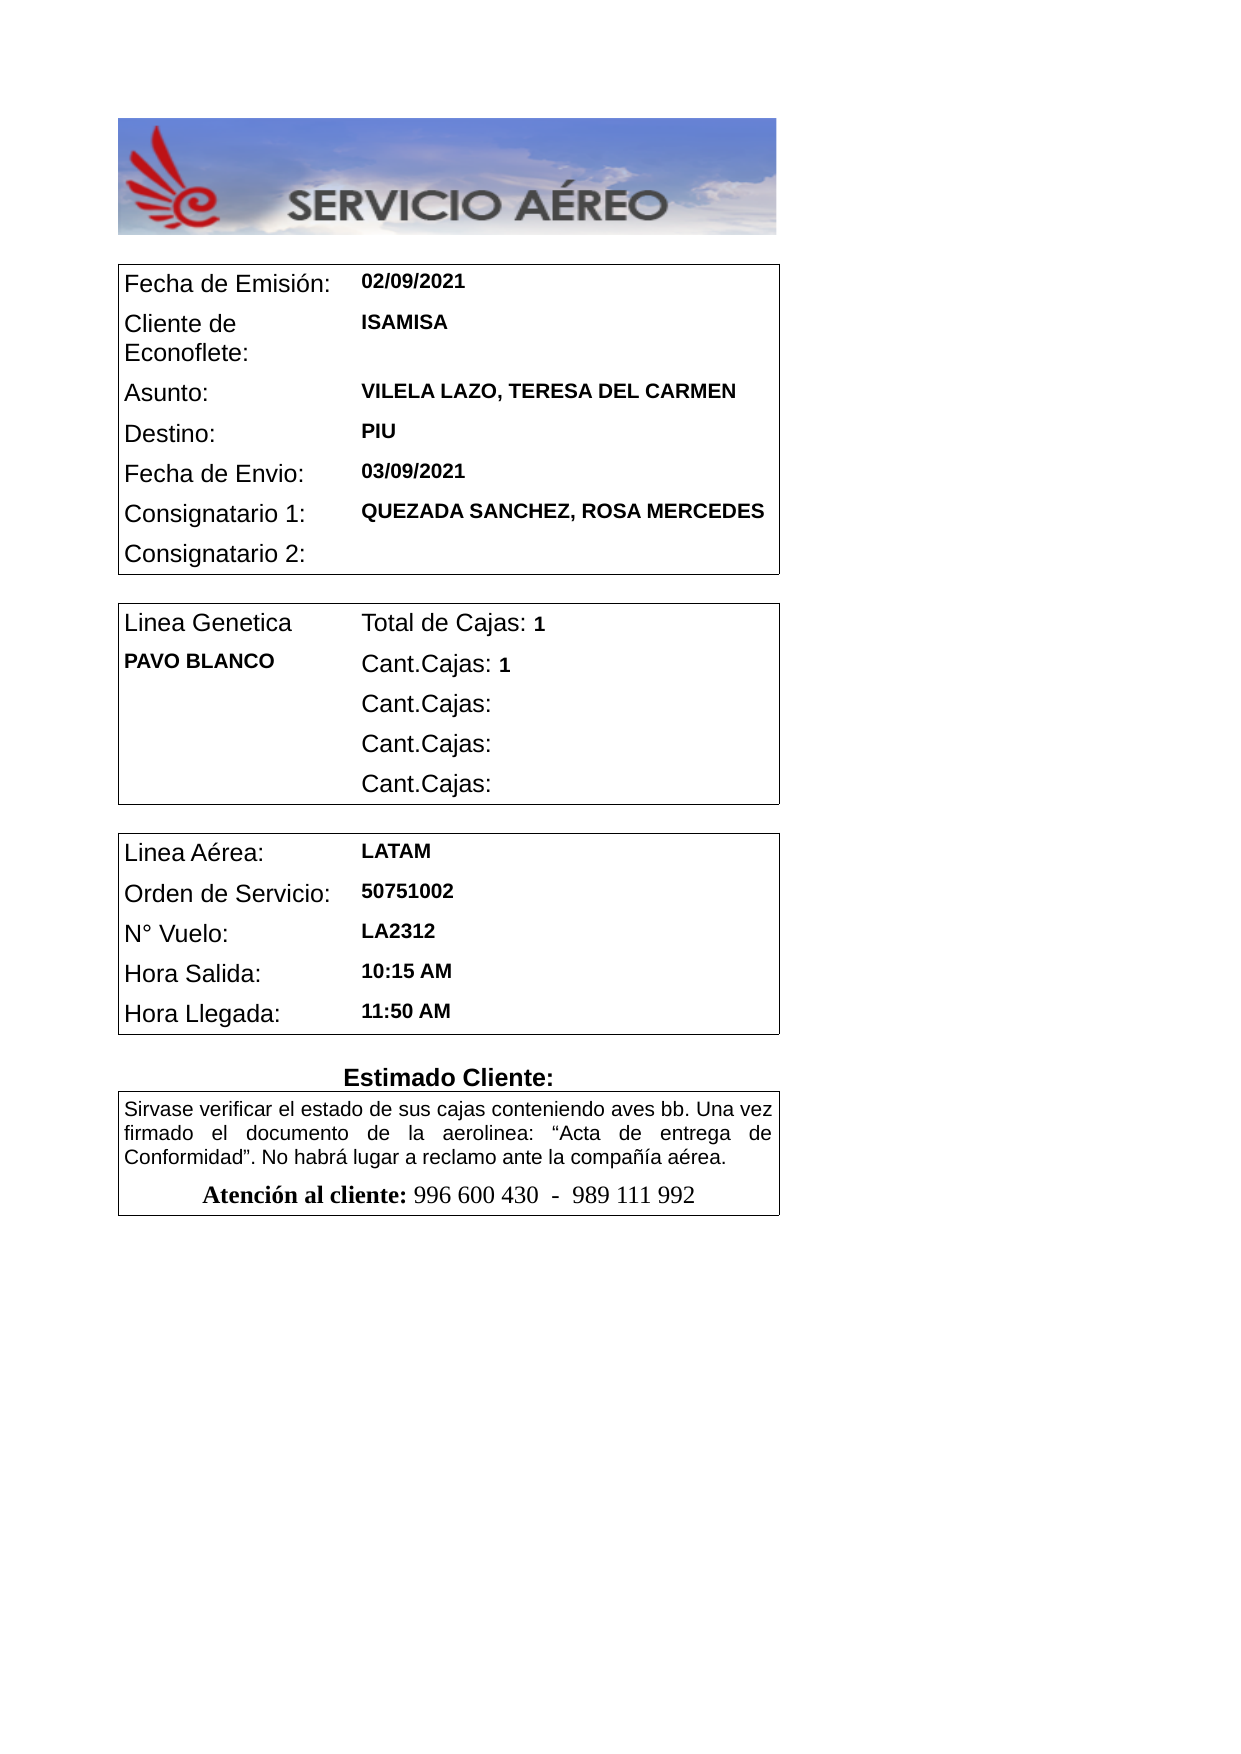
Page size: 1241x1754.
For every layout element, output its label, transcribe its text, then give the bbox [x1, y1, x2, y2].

table_header 02/09/2021 [356, 265, 779, 304]
table_cell Cant.Cajas: [356, 723, 779, 763]
table_cell [118, 805, 356, 833]
table_cell Hora Llegada: [119, 994, 356, 1034]
table_cell VILELA LAZO, TERESA DEL CARMEN [356, 373, 779, 413]
table_cell Estimado Cliente: [118, 1035, 779, 1091]
table_cell Cant.Cajas: 1 [356, 643, 779, 683]
picture [118, 118, 777, 235]
table_cell [356, 575, 779, 603]
table_cell PIU [356, 413, 779, 453]
table_cell 10:15 AM [356, 953, 779, 993]
table_cell Sirvase verificar el estado de sus cajas conteniendo aves bb. Una vez firmado el documento de la aerolinea: “Acta de entrega de Conformidad”. No habrá lugar a reclamo ante la compañía aérea. [119, 1092, 779, 1175]
table_cell [119, 723, 356, 763]
table_cell LA2312 [356, 913, 779, 953]
table_cell Linea Genetica [119, 604, 356, 643]
table_cell 11:50 AM [356, 994, 779, 1034]
table_cell [119, 683, 356, 723]
table_cell Destino: [119, 413, 356, 453]
table_cell QUEZADA SANCHEZ, ROSA MERCEDES [356, 493, 779, 533]
table_cell [119, 764, 356, 804]
table_cell [356, 805, 779, 833]
table_cell Hora Salida: [119, 953, 356, 993]
table_cell [118, 575, 356, 603]
table_cell Fecha de Envio: [119, 453, 356, 493]
table_cell Cant.Cajas: [356, 764, 779, 804]
table_cell 50751002 [356, 873, 779, 913]
table_cell Cliente de Econoflete: [119, 304, 356, 373]
table_cell Consignatario 2: [119, 534, 356, 574]
table_cell [356, 534, 779, 574]
table_cell PAVO BLANCO [119, 643, 356, 683]
table_cell Orden de Servicio: [119, 873, 356, 913]
table_cell N° Vuelo: [119, 913, 356, 953]
table_cell Total de Cajas: 1 [356, 604, 779, 643]
table_cell LATAM [356, 834, 779, 873]
table_cell Atención al cliente: 996 600 430 - 989 111 992 [119, 1175, 779, 1215]
table_cell Asunto: [119, 373, 356, 413]
table_header Fecha de Emisión: [119, 265, 356, 304]
table_cell Consignatario 1: [119, 493, 356, 533]
table_cell Cant.Cajas: [356, 683, 779, 723]
table_cell ISAMISA [356, 304, 779, 373]
table_cell 03/09/2021 [356, 453, 779, 493]
table_cell Linea Aérea: [119, 834, 356, 873]
